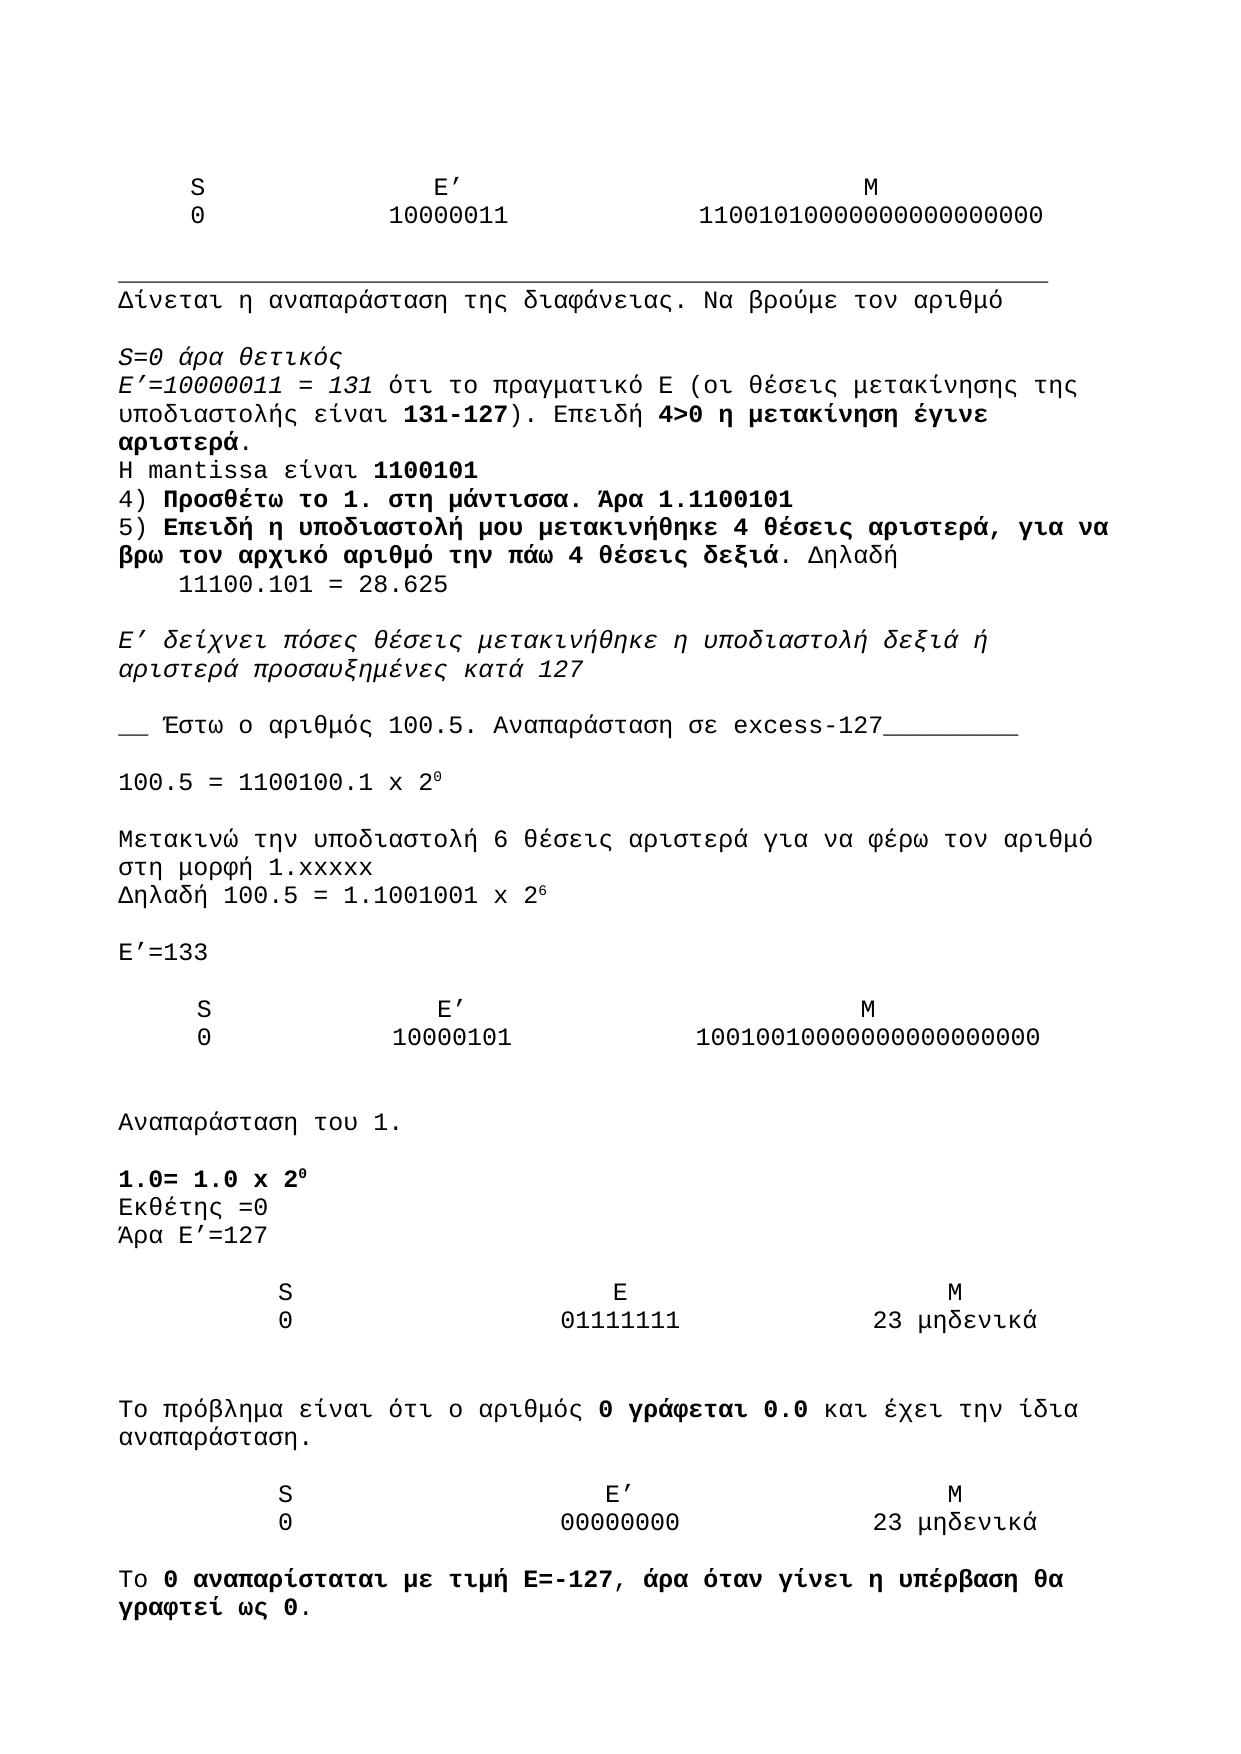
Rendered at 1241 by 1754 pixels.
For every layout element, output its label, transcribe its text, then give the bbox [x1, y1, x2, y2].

text ______________________________________________________________ [118, 260, 1122, 288]
table_cell 0 [118, 1025, 290, 1053]
table_cell 10000011 [277, 203, 619, 231]
text Άρα Ε’=127 [118, 1223, 1122, 1251]
table_cell 01111111 [453, 1308, 787, 1339]
text S=0 άρα θετικός [118, 345, 1122, 373]
table_header S [118, 175, 277, 203]
table_cell 00000000 [453, 1510, 787, 1538]
text Αναπαράσταση του 1. [118, 1110, 1122, 1138]
text __ Έστω ο αριθμός 100.5. Αναπαράσταση σε excess-127_________ [118, 713, 1122, 741]
text To 0 αναπαρίσταται με τιμή Ε=-127, άρα όταν γίνει η υπέρβαση θα γραφτεί ως 0. [118, 1566, 1122, 1623]
table_header M [614, 996, 1122, 1025]
table_cell 23 μηδενικά [787, 1510, 1122, 1538]
text Δηλαδή 100.5 = 1.1001001 x 26 [118, 883, 1122, 911]
table_cell 10010010000000000000000 [614, 1025, 1122, 1053]
table_cell 23 μηδενικά [788, 1308, 1122, 1339]
text Εκθέτης =0 [118, 1195, 1122, 1223]
table_cell 0 [118, 1510, 453, 1538]
text Η mantissa είναι 1100101 [118, 458, 1122, 486]
text Ε’=10000011 = 131 ότι το πραγματικό Ε (οι θέσεις μετακίνησης της υποδιαστολής είναι 131-127). Επειδή 4>0 η μετακίνηση έγινε αριστερά. [118, 373, 1122, 458]
table_header E’ [453, 1481, 787, 1509]
text 5) Επειδή η υποδιαστολή μου μετακινήθηκε 4 θέσεις αριστερά, για να βρω τον αρχικό αριθμό την πάω 4 θέσεις δεξιά. Δηλαδή [118, 515, 1122, 571]
table_cell 0 [118, 1308, 453, 1339]
table_header E [453, 1280, 787, 1308]
table_cell 11001010000000000000000 [620, 203, 1122, 231]
text E’=133 [118, 940, 1122, 968]
text 100.5 = 1100100.1 x 20 [118, 770, 1122, 798]
text Δίνεται η αναπαράσταση της διαφάνειας. Να βρούμε τον αριθμό [118, 288, 1122, 316]
table_header S [118, 1280, 453, 1308]
table_cell 0 [118, 203, 277, 231]
text Ε’ δείχνει πόσες θέσεις μετακινήθηκε η υποδιαστολή δεξιά ή αριστερά προσαυξημένες κατά 127 [118, 628, 1122, 685]
text 1.0= 1.0 x 20 [118, 1166, 1122, 1195]
text 11100.101 = 28.625 [118, 571, 1122, 600]
table_header S [118, 1481, 453, 1509]
table_header E’ [290, 996, 614, 1025]
text 4) Προσθέτω το 1. στη μάντισσα. Άρα 1.1100101 [118, 486, 1122, 515]
table_header E’ [277, 175, 619, 203]
text Μετακινώ την υποδιαστολή 6 θέσεις αριστερά για να φέρω τον αριθμό στη μορφή 1.xxxxx [118, 826, 1122, 883]
table_header M [620, 175, 1122, 203]
table_header M [787, 1481, 1122, 1509]
table_header M [788, 1280, 1122, 1308]
table_cell 10000101 [290, 1025, 614, 1053]
text Το πρόβλημα είναι ότι ο αριθμός 0 γράφεται 0.0 και έχει την ίδια αναπαράσταση. [118, 1396, 1122, 1453]
table_header S [118, 996, 290, 1025]
